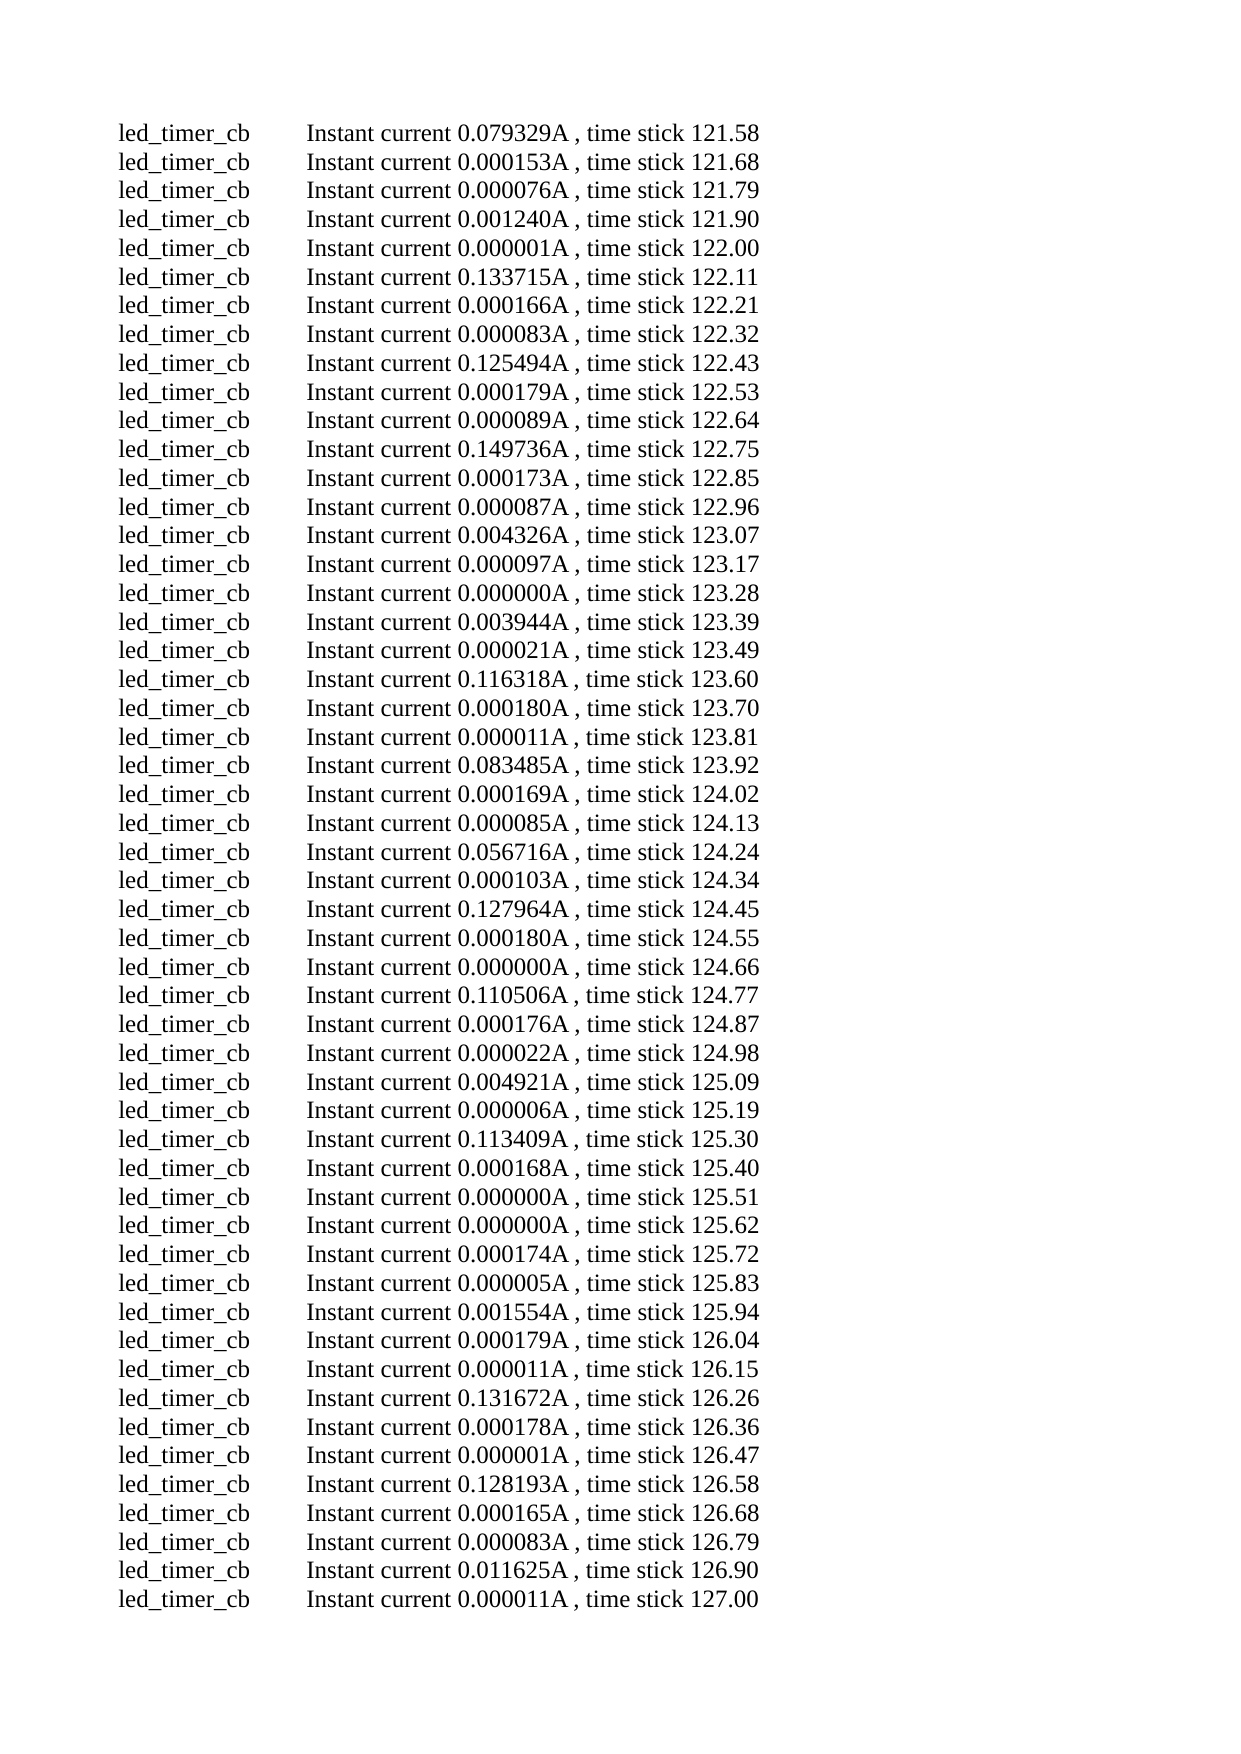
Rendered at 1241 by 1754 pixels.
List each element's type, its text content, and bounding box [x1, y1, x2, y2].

text led_timer_cb Instant current 0.000178A , time stick 126.36 [118, 1412, 1122, 1441]
text led_timer_cb Instant current 0.000001A , time stick 122.00 [118, 233, 1122, 262]
text led_timer_cb Instant current 0.000173A , time stick 122.85 [118, 463, 1122, 492]
text led_timer_cb Instant current 0.000180A , time stick 123.70 [118, 693, 1122, 722]
text led_timer_cb Instant current 0.000103A , time stick 124.34 [118, 866, 1122, 894]
text led_timer_cb Instant current 0.083485A , time stick 123.92 [118, 751, 1122, 779]
text led_timer_cb Instant current 0.000011A , time stick 126.15 [118, 1354, 1122, 1383]
text led_timer_cb Instant current 0.000000A , time stick 125.62 [118, 1211, 1122, 1239]
text led_timer_cb Instant current 0.000011A , time stick 123.81 [118, 722, 1122, 751]
text led_timer_cb Instant current 0.000153A , time stick 121.68 [118, 147, 1122, 176]
text led_timer_cb Instant current 0.000166A , time stick 122.21 [118, 291, 1122, 319]
text led_timer_cb Instant current 0.000179A , time stick 126.04 [118, 1326, 1122, 1354]
text led_timer_cb Instant current 0.000083A , time stick 126.79 [118, 1527, 1122, 1556]
text led_timer_cb Instant current 0.149736A , time stick 122.75 [118, 434, 1122, 463]
text led_timer_cb Instant current 0.000005A , time stick 125.83 [118, 1268, 1122, 1297]
text led_timer_cb Instant current 0.000021A , time stick 123.49 [118, 636, 1122, 664]
text led_timer_cb Instant current 0.001240A , time stick 121.90 [118, 204, 1122, 233]
text led_timer_cb Instant current 0.125494A , time stick 122.43 [118, 348, 1122, 377]
text led_timer_cb Instant current 0.000089A , time stick 122.64 [118, 406, 1122, 434]
text led_timer_cb Instant current 0.000000A , time stick 123.28 [118, 578, 1122, 607]
text led_timer_cb Instant current 0.000180A , time stick 124.55 [118, 923, 1122, 952]
text led_timer_cb Instant current 0.079329A , time stick 121.58 [118, 118, 1122, 147]
text led_timer_cb Instant current 0.011625A , time stick 126.90 [118, 1556, 1122, 1584]
text led_timer_cb Instant current 0.056716A , time stick 124.24 [118, 837, 1122, 866]
text led_timer_cb Instant current 0.128193A , time stick 126.58 [118, 1469, 1122, 1498]
text led_timer_cb Instant current 0.000179A , time stick 122.53 [118, 377, 1122, 406]
text led_timer_cb Instant current 0.000083A , time stick 122.32 [118, 319, 1122, 348]
text led_timer_cb Instant current 0.000011A , time stick 127.00 [118, 1584, 1122, 1613]
text led_timer_cb Instant current 0.000169A , time stick 124.02 [118, 779, 1122, 808]
text led_timer_cb Instant current 0.000000A , time stick 124.66 [118, 952, 1122, 981]
text led_timer_cb Instant current 0.133715A , time stick 122.11 [118, 262, 1122, 291]
text led_timer_cb Instant current 0.131672A , time stick 126.26 [118, 1383, 1122, 1412]
text led_timer_cb Instant current 0.001554A , time stick 125.94 [118, 1297, 1122, 1326]
text led_timer_cb Instant current 0.116318A , time stick 123.60 [118, 664, 1122, 693]
text led_timer_cb Instant current 0.000087A , time stick 122.96 [118, 492, 1122, 521]
text led_timer_cb Instant current 0.000006A , time stick 125.19 [118, 1096, 1122, 1124]
text led_timer_cb Instant current 0.000176A , time stick 124.87 [118, 1009, 1122, 1038]
text led_timer_cb Instant current 0.000001A , time stick 126.47 [118, 1441, 1122, 1469]
text led_timer_cb Instant current 0.000097A , time stick 123.17 [118, 549, 1122, 578]
text led_timer_cb Instant current 0.000076A , time stick 121.79 [118, 176, 1122, 204]
text led_timer_cb Instant current 0.003944A , time stick 123.39 [118, 607, 1122, 636]
text led_timer_cb Instant current 0.004921A , time stick 125.09 [118, 1067, 1122, 1096]
text led_timer_cb Instant current 0.127964A , time stick 124.45 [118, 894, 1122, 923]
text led_timer_cb Instant current 0.000085A , time stick 124.13 [118, 808, 1122, 837]
text led_timer_cb Instant current 0.113409A , time stick 125.30 [118, 1124, 1122, 1153]
text led_timer_cb Instant current 0.000022A , time stick 124.98 [118, 1038, 1122, 1067]
text led_timer_cb Instant current 0.000165A , time stick 126.68 [118, 1498, 1122, 1527]
text led_timer_cb Instant current 0.000000A , time stick 125.51 [118, 1182, 1122, 1211]
text led_timer_cb Instant current 0.110506A , time stick 124.77 [118, 981, 1122, 1009]
text led_timer_cb Instant current 0.000174A , time stick 125.72 [118, 1239, 1122, 1268]
text led_timer_cb Instant current 0.004326A , time stick 123.07 [118, 521, 1122, 549]
text led_timer_cb Instant current 0.000168A , time stick 125.40 [118, 1153, 1122, 1182]
